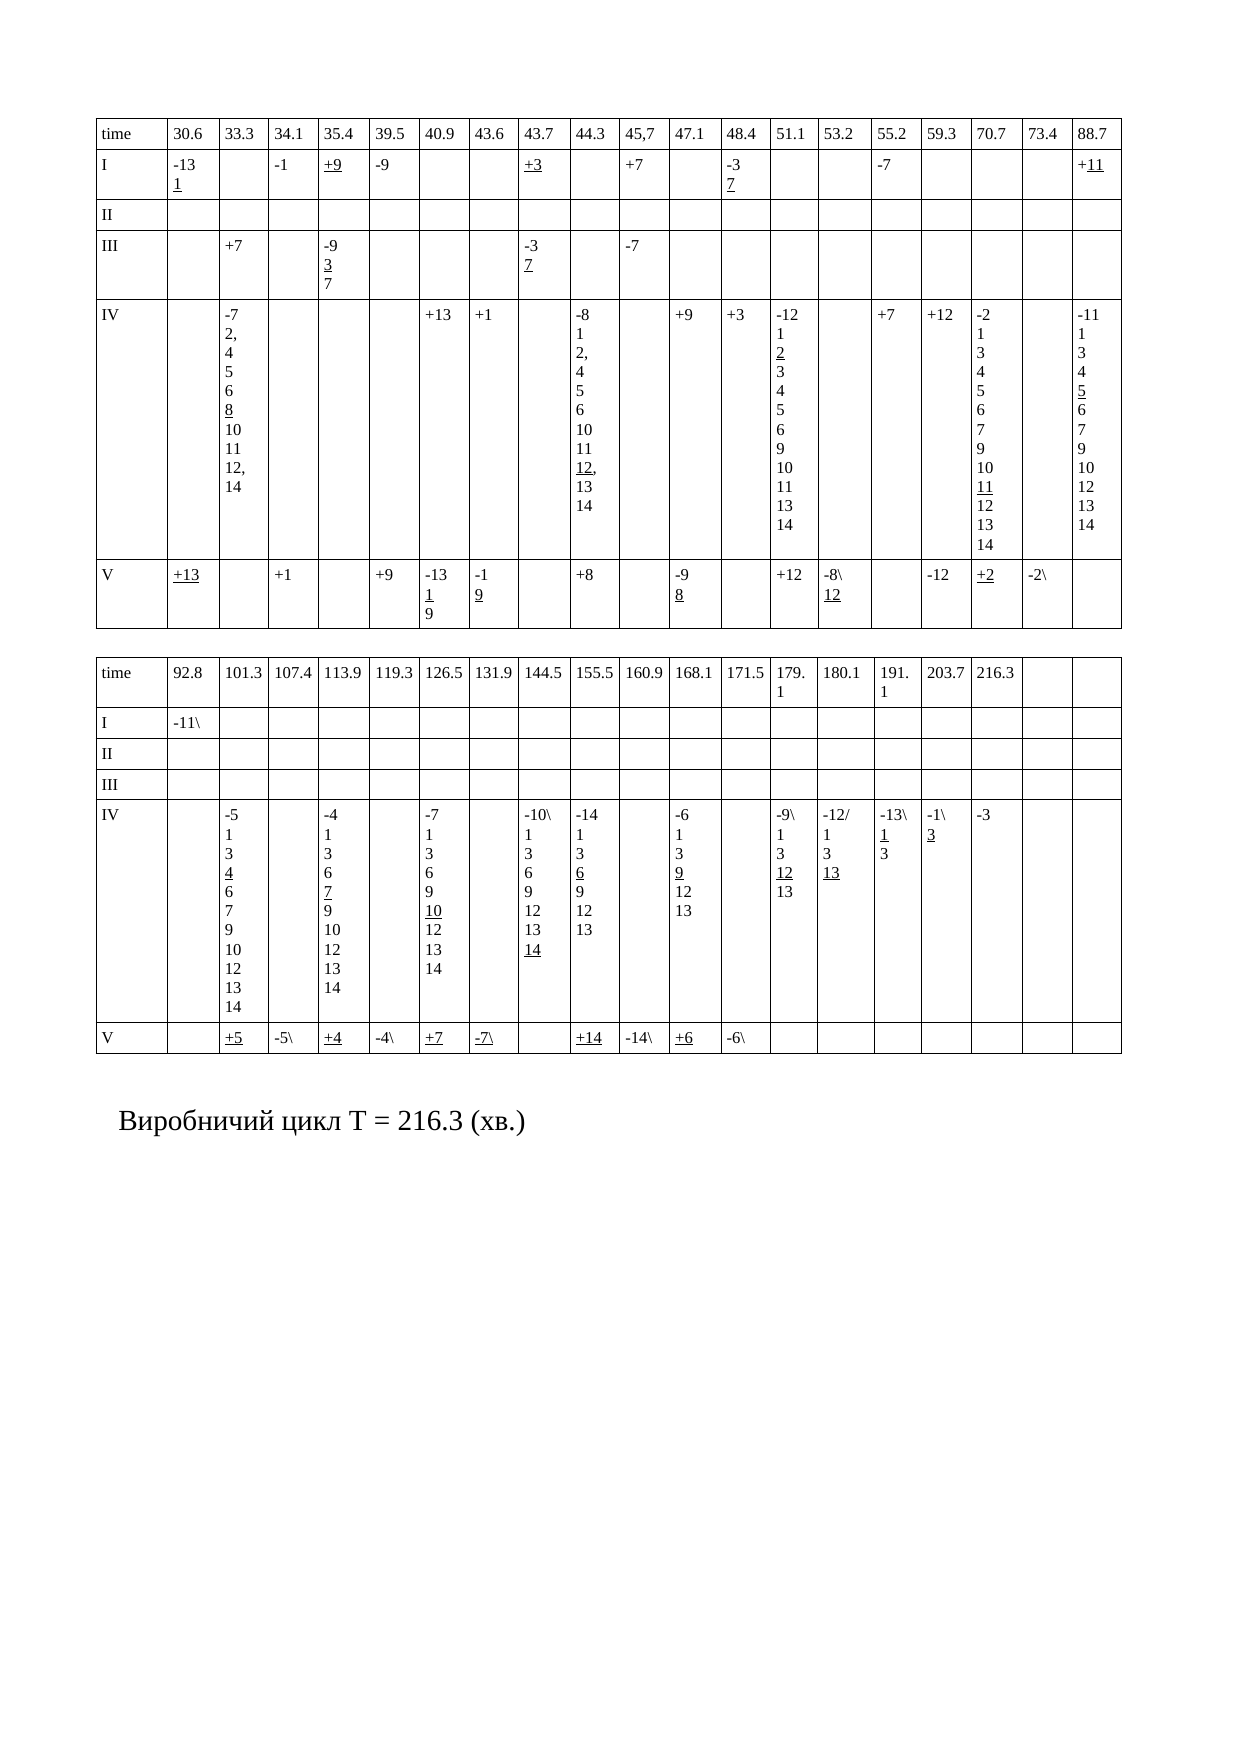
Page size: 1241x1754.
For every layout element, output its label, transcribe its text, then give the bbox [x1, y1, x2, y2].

table_cell [470, 800, 518, 1022]
table_header time [97, 119, 167, 149]
table_header 179.1 [771, 658, 817, 707]
table_cell [269, 708, 318, 738]
table_cell [269, 800, 318, 1022]
table_cell [1023, 800, 1072, 1022]
table_cell +12 [922, 300, 971, 559]
table_cell [1023, 200, 1072, 229]
table_cell [722, 200, 770, 229]
table_cell [670, 150, 721, 199]
table_cell -8 1 2, 4 5 6 10 11 12, 13 14 [571, 300, 619, 559]
table_cell -6\ [722, 1023, 770, 1052]
table_header 47.1 [670, 119, 721, 149]
table_cell [875, 739, 921, 768]
table_cell -7 2, 4 5 6 8 10 11 12, 14 [220, 300, 268, 559]
table_cell IV [97, 300, 167, 559]
table_header 44.3 [571, 119, 619, 149]
table_cell -12 [922, 560, 971, 628]
table_cell [818, 708, 874, 738]
table_header 40.9 [420, 119, 469, 149]
table_header 131.9 [470, 658, 518, 707]
table_cell [519, 1023, 570, 1052]
table_header 45,7 [620, 119, 669, 149]
table_cell -5 1 3 4 6 7 9 10 12 13 14 [220, 800, 268, 1022]
table_header 171.5 [722, 658, 770, 707]
table_header time [97, 658, 167, 707]
table_cell V [97, 1023, 167, 1052]
table_cell -14 1 3 6 9 12 13 [571, 800, 619, 1022]
table_cell [420, 200, 469, 229]
table_cell [972, 770, 1022, 799]
table_cell [571, 739, 619, 768]
table_cell [370, 800, 419, 1022]
table_cell [922, 708, 971, 738]
table_cell [818, 739, 874, 768]
table_cell [168, 300, 219, 559]
table_header 119.3 [370, 658, 419, 707]
table_cell [722, 770, 770, 799]
table_cell -1 [269, 150, 318, 199]
table_cell [620, 800, 669, 1022]
table_cell +7 [420, 1023, 469, 1052]
table_cell [370, 231, 419, 298]
table_cell +11 [1073, 150, 1121, 199]
table_cell -8\ 12 [819, 560, 871, 628]
table_cell [818, 1023, 874, 1052]
table_cell [819, 300, 871, 559]
table_cell [620, 560, 669, 628]
table_header 113.9 [319, 658, 369, 707]
table_header 88.7 [1073, 119, 1121, 149]
table_cell [1023, 708, 1072, 738]
table_cell [168, 200, 219, 229]
table_cell +6 [670, 1023, 721, 1052]
table_cell -5\ [269, 1023, 318, 1052]
table_cell [722, 739, 770, 768]
table_cell -10\ 1 3 6 9 12 13 14 [519, 800, 570, 1022]
table_cell -9 [370, 150, 419, 199]
table_cell [819, 231, 871, 298]
table_cell [1023, 739, 1072, 768]
table_cell +14 [571, 1023, 619, 1052]
table_cell [519, 739, 570, 768]
table_cell [1073, 770, 1121, 799]
table_cell [470, 200, 518, 229]
table_cell [269, 231, 318, 298]
table_cell [670, 200, 721, 229]
table_cell [168, 231, 219, 298]
table_cell +5 [220, 1023, 268, 1052]
table_cell [319, 300, 369, 559]
table_cell [1023, 300, 1072, 559]
table_cell -13 1 9 [420, 560, 469, 628]
table_cell [922, 150, 971, 199]
table_header 48.4 [722, 119, 770, 149]
table_cell [1073, 800, 1121, 1022]
table_header 73.4 [1023, 119, 1072, 149]
table_cell +1 [470, 300, 518, 559]
table_cell -11\ [168, 708, 219, 738]
table_cell [470, 231, 518, 298]
table_cell -2\ [1023, 560, 1072, 628]
table_cell [1073, 560, 1121, 628]
table_header 30.6 [168, 119, 219, 149]
table_cell +2 [972, 560, 1022, 628]
table_cell -13 1 [168, 150, 219, 199]
table_cell +4 [319, 1023, 369, 1052]
table_cell [420, 150, 469, 199]
table_cell [922, 231, 971, 298]
table_cell [872, 560, 921, 628]
table_cell [519, 560, 570, 628]
table_cell [470, 770, 518, 799]
table_cell [571, 200, 619, 229]
table_header 101.3 [220, 658, 268, 707]
table_cell +9 [319, 150, 369, 199]
table_cell [722, 708, 770, 738]
table_cell [571, 231, 619, 298]
table_header 160.9 [620, 658, 669, 707]
table_cell [319, 200, 369, 229]
table_cell IV [97, 800, 167, 1022]
table_cell [269, 300, 318, 559]
table_cell [922, 739, 971, 768]
table_cell +3 [722, 300, 770, 559]
table_cell -7 [872, 150, 921, 199]
table_cell [319, 739, 369, 768]
table_cell [972, 231, 1022, 298]
table_cell [168, 1023, 219, 1052]
table_cell [1073, 200, 1121, 229]
table_cell [420, 770, 469, 799]
table_cell -3 7 [722, 150, 770, 199]
table_cell [620, 708, 669, 738]
table_cell [319, 708, 369, 738]
table_cell III [97, 231, 167, 298]
table_header 203.7 [922, 658, 971, 707]
table_cell [875, 1023, 921, 1052]
table_cell [220, 739, 268, 768]
table_cell [220, 770, 268, 799]
table_cell [420, 739, 469, 768]
table_cell -12 1 2 3 4 5 6 9 10 11 13 14 [771, 300, 818, 559]
table_cell [1023, 770, 1072, 799]
table_cell V [97, 560, 167, 628]
table_cell [875, 708, 921, 738]
table_header 92.8 [168, 658, 219, 707]
table_cell [571, 708, 619, 738]
table_cell +7 [620, 150, 669, 199]
table_header 39.5 [370, 119, 419, 149]
table_cell [1023, 231, 1072, 298]
table_cell [972, 739, 1022, 768]
table_cell [571, 150, 619, 199]
table_cell -12/ 1 3 13 [818, 800, 874, 1022]
table_cell II [97, 739, 167, 768]
table_cell [771, 200, 818, 229]
table_cell [519, 708, 570, 738]
table_cell [220, 200, 268, 229]
table_cell -3 [972, 800, 1022, 1022]
table_cell -1 9 [470, 560, 518, 628]
table_cell +7 [872, 300, 921, 559]
table_cell [519, 200, 570, 229]
table_cell [922, 200, 971, 229]
table_cell [1073, 231, 1121, 298]
table_cell [420, 708, 469, 738]
table_cell [922, 770, 971, 799]
table_cell [620, 739, 669, 768]
table_cell II [97, 200, 167, 229]
table_cell [519, 300, 570, 559]
table_cell [771, 708, 817, 738]
table_cell [922, 1023, 971, 1052]
table_header 191.1 [875, 658, 921, 707]
table_cell [1073, 708, 1121, 738]
table_cell +13 [168, 560, 219, 628]
table_cell [620, 300, 669, 559]
table_cell [872, 231, 921, 298]
table_header 70.7 [972, 119, 1022, 149]
table_cell [470, 150, 518, 199]
table_cell [519, 770, 570, 799]
table_cell +3 [519, 150, 570, 199]
table_cell [972, 200, 1022, 229]
table_cell [875, 770, 921, 799]
table_cell -3 7 [519, 231, 570, 298]
table_header 35.4 [319, 119, 369, 149]
table_cell [722, 800, 770, 1022]
table_cell [1073, 739, 1121, 768]
table_cell -9 8 [670, 560, 721, 628]
table_cell -13\ 1 3 [875, 800, 921, 1022]
table_header [1023, 658, 1072, 707]
table_cell [269, 770, 318, 799]
table_cell III [97, 770, 167, 799]
table_cell [771, 739, 817, 768]
table_cell [972, 708, 1022, 738]
table_header 126.5 [420, 658, 469, 707]
table_cell [670, 739, 721, 768]
table_cell [220, 150, 268, 199]
table_header 55.2 [872, 119, 921, 149]
table_header 53.2 [819, 119, 871, 149]
table_cell +9 [370, 560, 419, 628]
table_cell [722, 560, 770, 628]
table_cell [819, 200, 871, 229]
table_cell [370, 300, 419, 559]
table_cell -14\ [620, 1023, 669, 1052]
table_cell [972, 1023, 1022, 1052]
table_header 43.6 [470, 119, 518, 149]
table_cell [168, 800, 219, 1022]
table_header [1073, 658, 1121, 707]
table_cell +12 [771, 560, 818, 628]
table_cell [771, 231, 818, 298]
table_cell -7\ [470, 1023, 518, 1052]
table_cell +9 [670, 300, 721, 559]
table_cell [1073, 1023, 1121, 1052]
table_header 216.3 [972, 658, 1022, 707]
table_cell [370, 770, 419, 799]
table_cell +1 [269, 560, 318, 628]
table_cell -4\ [370, 1023, 419, 1052]
table_header 168.1 [670, 658, 721, 707]
table_header 43.7 [519, 119, 570, 149]
table_cell -11 1 3 4 5 6 7 9 10 12 13 14 [1073, 300, 1121, 559]
table_header 59.3 [922, 119, 971, 149]
table_header 34.1 [269, 119, 318, 149]
table_header 180.1 [818, 658, 874, 707]
table_cell -9\ 1 3 12 13 [771, 800, 817, 1022]
table_header 155.5 [571, 658, 619, 707]
table_cell [571, 770, 619, 799]
table_cell [220, 708, 268, 738]
table_cell [819, 150, 871, 199]
table_cell [620, 200, 669, 229]
table_cell [771, 770, 817, 799]
table_cell [269, 739, 318, 768]
table_cell [269, 200, 318, 229]
table_header 107.4 [269, 658, 318, 707]
table_cell -7 [620, 231, 669, 298]
table_cell [771, 1023, 817, 1052]
text Виробничий цикл Т = 216.3 (хв.) [118, 1103, 1122, 1136]
table_cell [470, 739, 518, 768]
table_cell [319, 770, 369, 799]
table_cell [319, 560, 369, 628]
table_cell +7 [220, 231, 268, 298]
table_cell -7 1 3 6 9 10 12 13 14 [420, 800, 469, 1022]
table_cell [370, 739, 419, 768]
table_header 33.3 [220, 119, 268, 149]
table_cell [168, 739, 219, 768]
table_cell [818, 770, 874, 799]
table_cell [220, 560, 268, 628]
table_cell [972, 150, 1022, 199]
table_cell -4 1 3 6 7 9 10 12 13 14 [319, 800, 369, 1022]
table_cell [1023, 150, 1072, 199]
table_cell [771, 150, 818, 199]
table_cell [670, 708, 721, 738]
table_cell +8 [571, 560, 619, 628]
table_cell -9 3 7 [319, 231, 369, 298]
table_cell [370, 200, 419, 229]
table_cell [722, 231, 770, 298]
table_cell [620, 770, 669, 799]
table_cell [420, 231, 469, 298]
table_cell -6 1 3 9 12 13 [670, 800, 721, 1022]
table_cell [470, 708, 518, 738]
table_cell [670, 770, 721, 799]
table_cell +13 [420, 300, 469, 559]
table_cell -1\ 3 [922, 800, 971, 1022]
table_header 51.1 [771, 119, 818, 149]
table_cell [872, 200, 921, 229]
table_cell [1023, 1023, 1072, 1052]
table_cell -2 1 3 4 5 6 7 9 10 11 12 13 14 [972, 300, 1022, 559]
table_cell I [97, 708, 167, 738]
table_cell [370, 708, 419, 738]
table_cell I [97, 150, 167, 199]
table_cell [670, 231, 721, 298]
table_header 144.5 [519, 658, 570, 707]
table_cell [168, 770, 219, 799]
